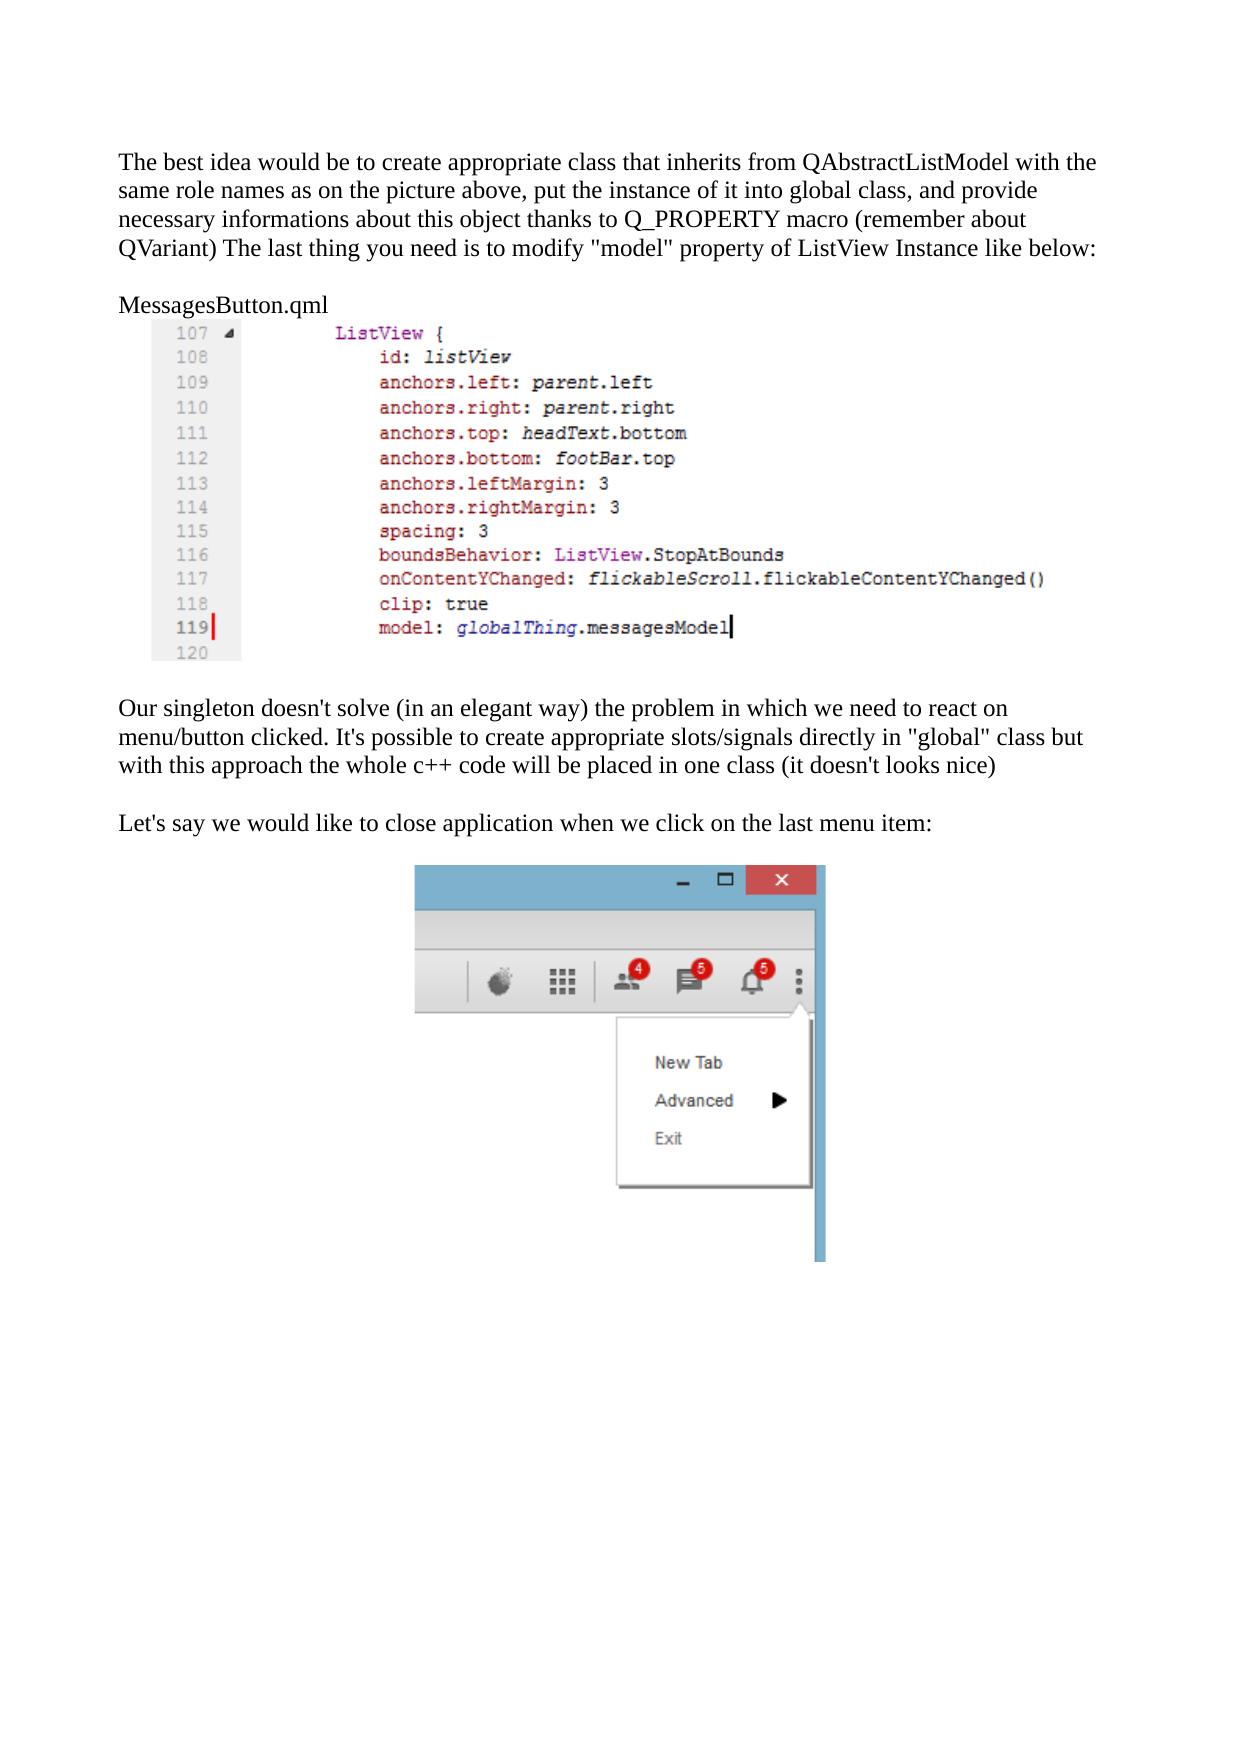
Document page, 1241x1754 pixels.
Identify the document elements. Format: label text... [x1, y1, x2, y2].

text The best idea would be to create appropriate class that inherits from QAbstractListModel with the same role names as on the picture above, put the instance of it into global class, and provide necessary informations about this object thanks to Q_PROPERTY macro (remember about QVariant) The last thing you need is to modify "model" property of ListView Instance like below: [118, 147, 1122, 262]
text MessagesButton.qml [118, 291, 1122, 319]
text Let's say we would like to close application when we click on the last menu item: [118, 808, 1122, 837]
text Our singleton doesn't solve (in an elegant way) the problem in which we need to react on menu/button clicked. It's possible to create appropriate slots/signals directly in "global" class but with this approach the whole c++ code will be placed in one class (it doesn't looks nice) [118, 693, 1122, 779]
